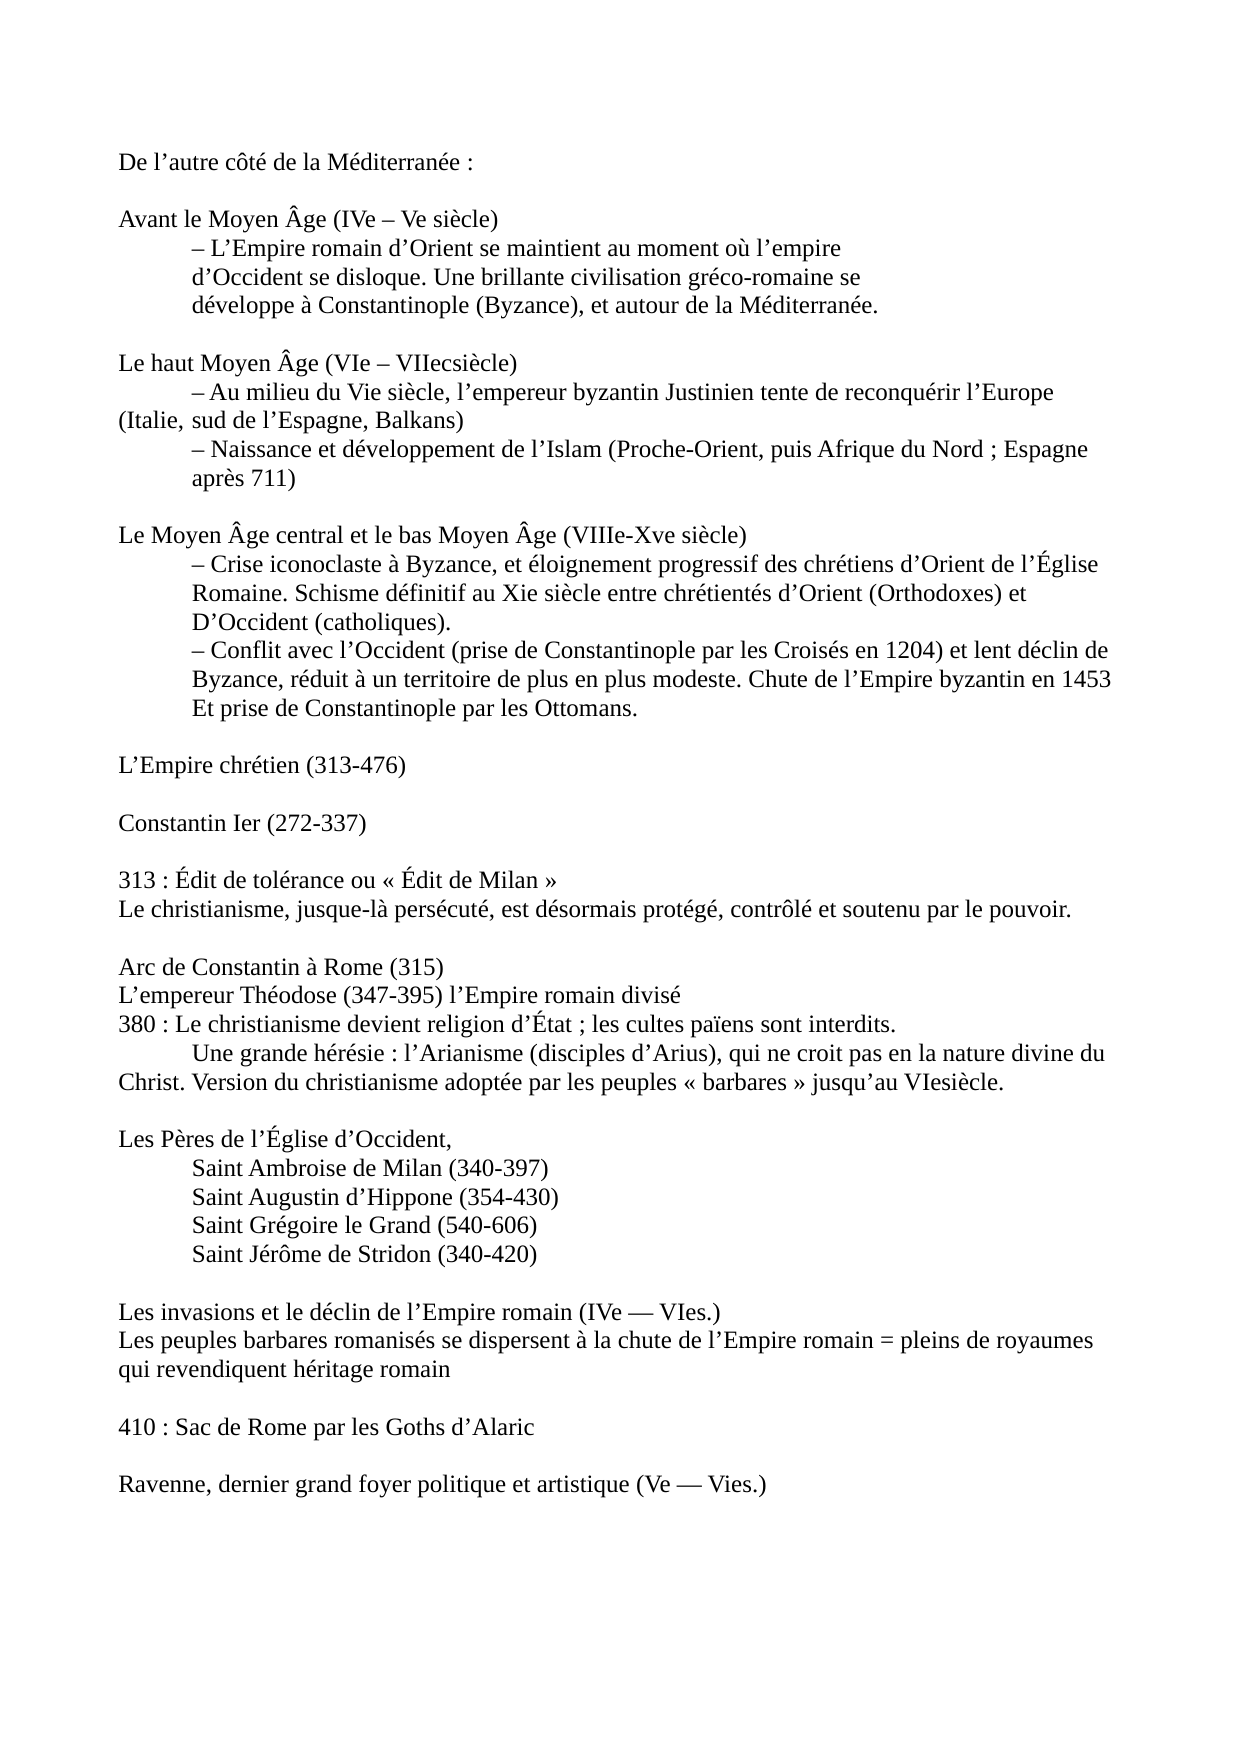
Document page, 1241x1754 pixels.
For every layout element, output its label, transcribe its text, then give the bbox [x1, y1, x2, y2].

text – L’Empire romain d’Orient se maintient au moment où l’empire [118, 233, 1122, 262]
text Saint Ambroise de Milan (340-397) [118, 1153, 1122, 1182]
text Le Moyen Âge central et le bas Moyen Âge (VIIIe-Xve siècle) [118, 521, 1122, 549]
text Avant le Moyen Âge (IVe – Ve siècle) [118, 204, 1122, 233]
text d’Occident se disloque. Une brillante civilisation gréco-romaine se [118, 262, 1122, 291]
text 410 : Sac de Rome par les Goths d’Alaric [118, 1412, 1122, 1441]
text L’Empire chrétien (313-476) [118, 751, 1122, 779]
text Le christianisme, jusque-là persécuté, est désormais protégé, contrôlé et soutenu par le pouvoir. [118, 894, 1122, 923]
text De l’autre côté de la Méditerranée : [118, 147, 1122, 176]
text Saint Jérôme de Stridon (340-420) [118, 1239, 1122, 1268]
text Une grande hérésie : l’Arianisme (disciples d’Arius), qui ne croit pas en la nature divine du Christ. Version du christianisme adoptée par les peuples « barbares » jusqu’au VIesiècle. [118, 1038, 1122, 1096]
text Saint Augustin d’Hippone (354-430) [118, 1182, 1122, 1211]
text Le haut Moyen Âge (VIe – VIIecsiècle) [118, 348, 1122, 377]
text développe à Constantinople (Byzance), et autour de la Méditerranée. [118, 291, 1122, 319]
text – Naissance et développement de l’Islam (Proche-Orient, puis Afrique du Nord ; Espagne après 711) [118, 434, 1122, 492]
text Les Pères de l’Église d’Occident, [118, 1124, 1122, 1153]
text 380 : Le christianisme devient religion d’État ; les cultes païens sont interdits. [118, 1009, 1122, 1038]
text Les invasions et le déclin de l’Empire romain (IVe — VIes.) [118, 1297, 1122, 1326]
text L’empereur Théodose (347-395) l’Empire romain divisé [118, 981, 1122, 1009]
text Ravenne, dernier grand foyer politique et artistique (Ve — Vies.) [118, 1469, 1122, 1498]
text – Conflit avec l’Occident (prise de Constantinople par les Croisés en 1204) et lent déclin de Byzance, réduit à un territoire de plus en plus modeste. Chute de l’Empire byzantin en 1453 Et prise de Constantinople par les Ottomans. [118, 636, 1122, 722]
text Les peuples barbares romanisés se dispersent à la chute de l’Empire romain = pleins de royaumes qui revendiquent héritage romain [118, 1326, 1122, 1383]
text – Au milieu du Vie siècle, l’empereur byzantin Justinien tente de reconquérir l’Europe (Italie, sud de l’Espagne, Balkans) [118, 377, 1122, 434]
text – Crise iconoclaste à Byzance, et éloignement progressif des chrétiens d’Orient de l’Église Romaine. Schisme définitif au Xie siècle entre chrétientés d’Orient (Orthodoxes) et D’Occident (catholiques). [118, 549, 1122, 636]
text 313 : Édit de tolérance ou « Édit de Milan » [118, 866, 1122, 894]
text Constantin Ier (272-337) [118, 808, 1122, 837]
text Saint Grégoire le Grand (540-606) [118, 1211, 1122, 1239]
text Arc de Constantin à Rome (315) [118, 952, 1122, 981]
